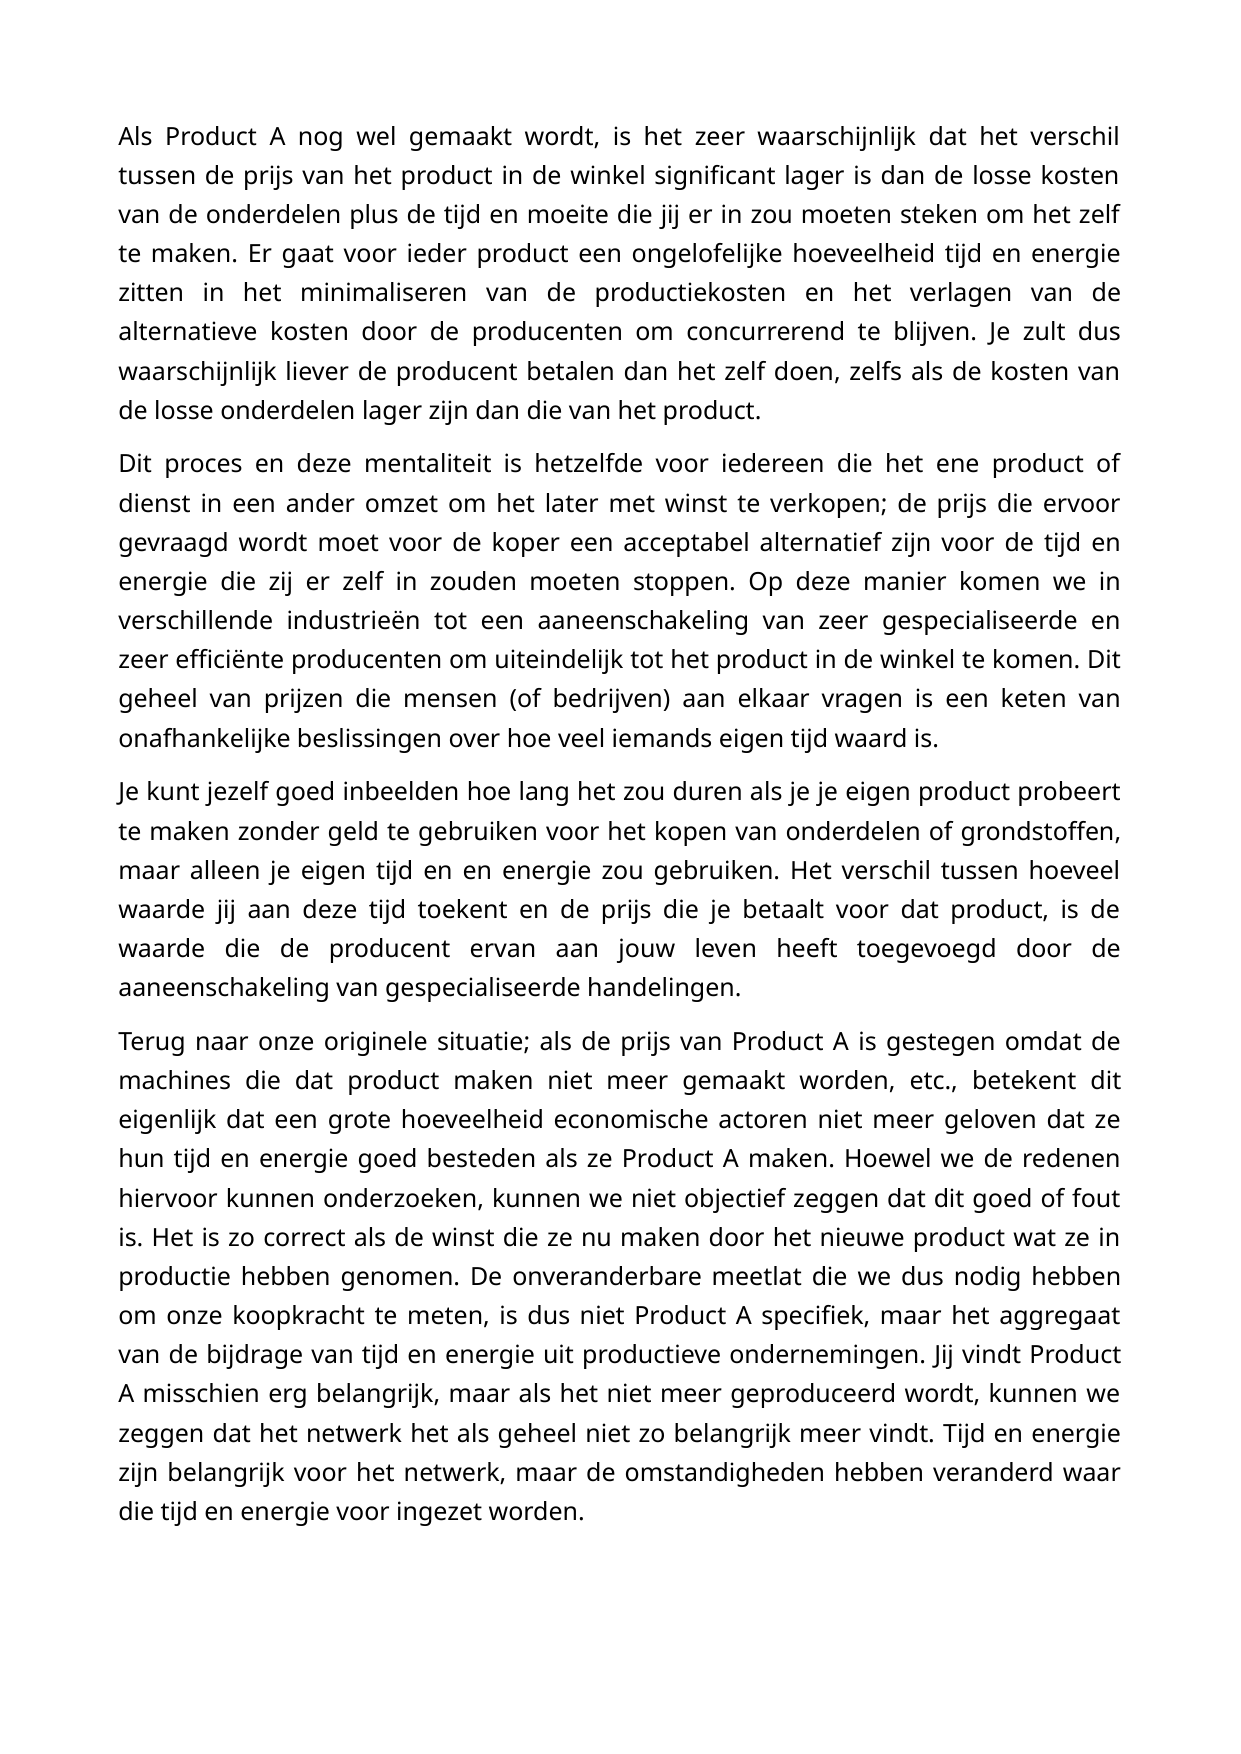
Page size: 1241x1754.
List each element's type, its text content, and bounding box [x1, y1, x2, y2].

text Je kunt jezelf goed inbeelden hoe lang het zou duren als je je eigen product probeert te maken zonder geld te gebruiken voor het kopen van onderdelen of grondstoffen, maar alleen je eigen tijd en en energie zou gebruiken. Het verschil tussen hoeveel waarde jij aan deze tijd toekent en de prijs die je betaalt voor dat product, is de waarde die de producent ervan aan jouw leven heeft toegevoegd door de aaneenschakeling van gespecialiseerde handelingen. [118, 774, 1122, 1004]
text Dit proces en deze mentaliteit is hetzelfde voor iedereen die het ene product of dienst in een ander omzet om het later met winst te verkopen; de prijs die ervoor gevraagd wordt moet voor de koper een acceptabel alternatief zijn voor de tijd en energie die zij er zelf in zouden moeten stoppen. Op deze manier komen we in verschillende industrieën tot een aaneenschakeling van zeer gespecialiseerde en zeer efficiënte producenten om uiteindelijk tot het product in de winkel te komen. Dit geheel van prijzen die mensen (of bedrijven) aan elkaar vragen is een keten van onafhankelijke beslissingen over hoe veel iemands eigen tijd waard is. [118, 446, 1122, 754]
text Terug naar onze originele situatie; als de prijs van Product A is gestegen omdat de machines die dat product maken niet meer gemaakt worden, etc., betekent dit eigenlijk dat een grote hoeveelheid economische actoren niet meer geloven dat ze hun tijd en energie goed besteden als ze Product A maken. Hoewel we de redenen hiervoor kunnen onderzoeken, kunnen we niet objectief zeggen dat dit goed of fout is. Het is zo correct als de winst die ze nu maken door het nieuwe product wat ze in productie hebben genomen. De onveranderbare meetlat die we dus nodig hebben om onze koopkracht te meten, is dus niet Product A specifiek, maar het aggregaat van de bijdrage van tijd en energie uit productieve ondernemingen. Jij vindt Product A misschien erg belangrijk, maar als het niet meer geproduceerd wordt, kunnen we zeggen dat het netwerk het als geheel niet zo belangrijk meer vindt. Tijd en energie zijn belangrijk voor het netwerk, maar de omstandigheden hebben veranderd waar die tijd en energie voor ingezet worden. [118, 1023, 1122, 1528]
text Als Product A nog wel gemaakt wordt, is het zeer waarschijnlijk dat het verschil tussen de prijs van het product in de winkel significant lager is dan de losse kosten van de onderdelen plus de tijd en moeite die jij er in zou moeten steken om het zelf te maken. Er gaat voor ieder product een ongelofelijke hoeveelheid tijd en energie zitten in het minimaliseren van de productiekosten en het verlagen van de alternatieve kosten door de producenten om concurrerend te blijven. Je zult dus waarschijnlijk liever de producent betalen dan het zelf doen, zelfs als de kosten van de losse onderdelen lager zijn dan die van het product. [118, 118, 1122, 426]
